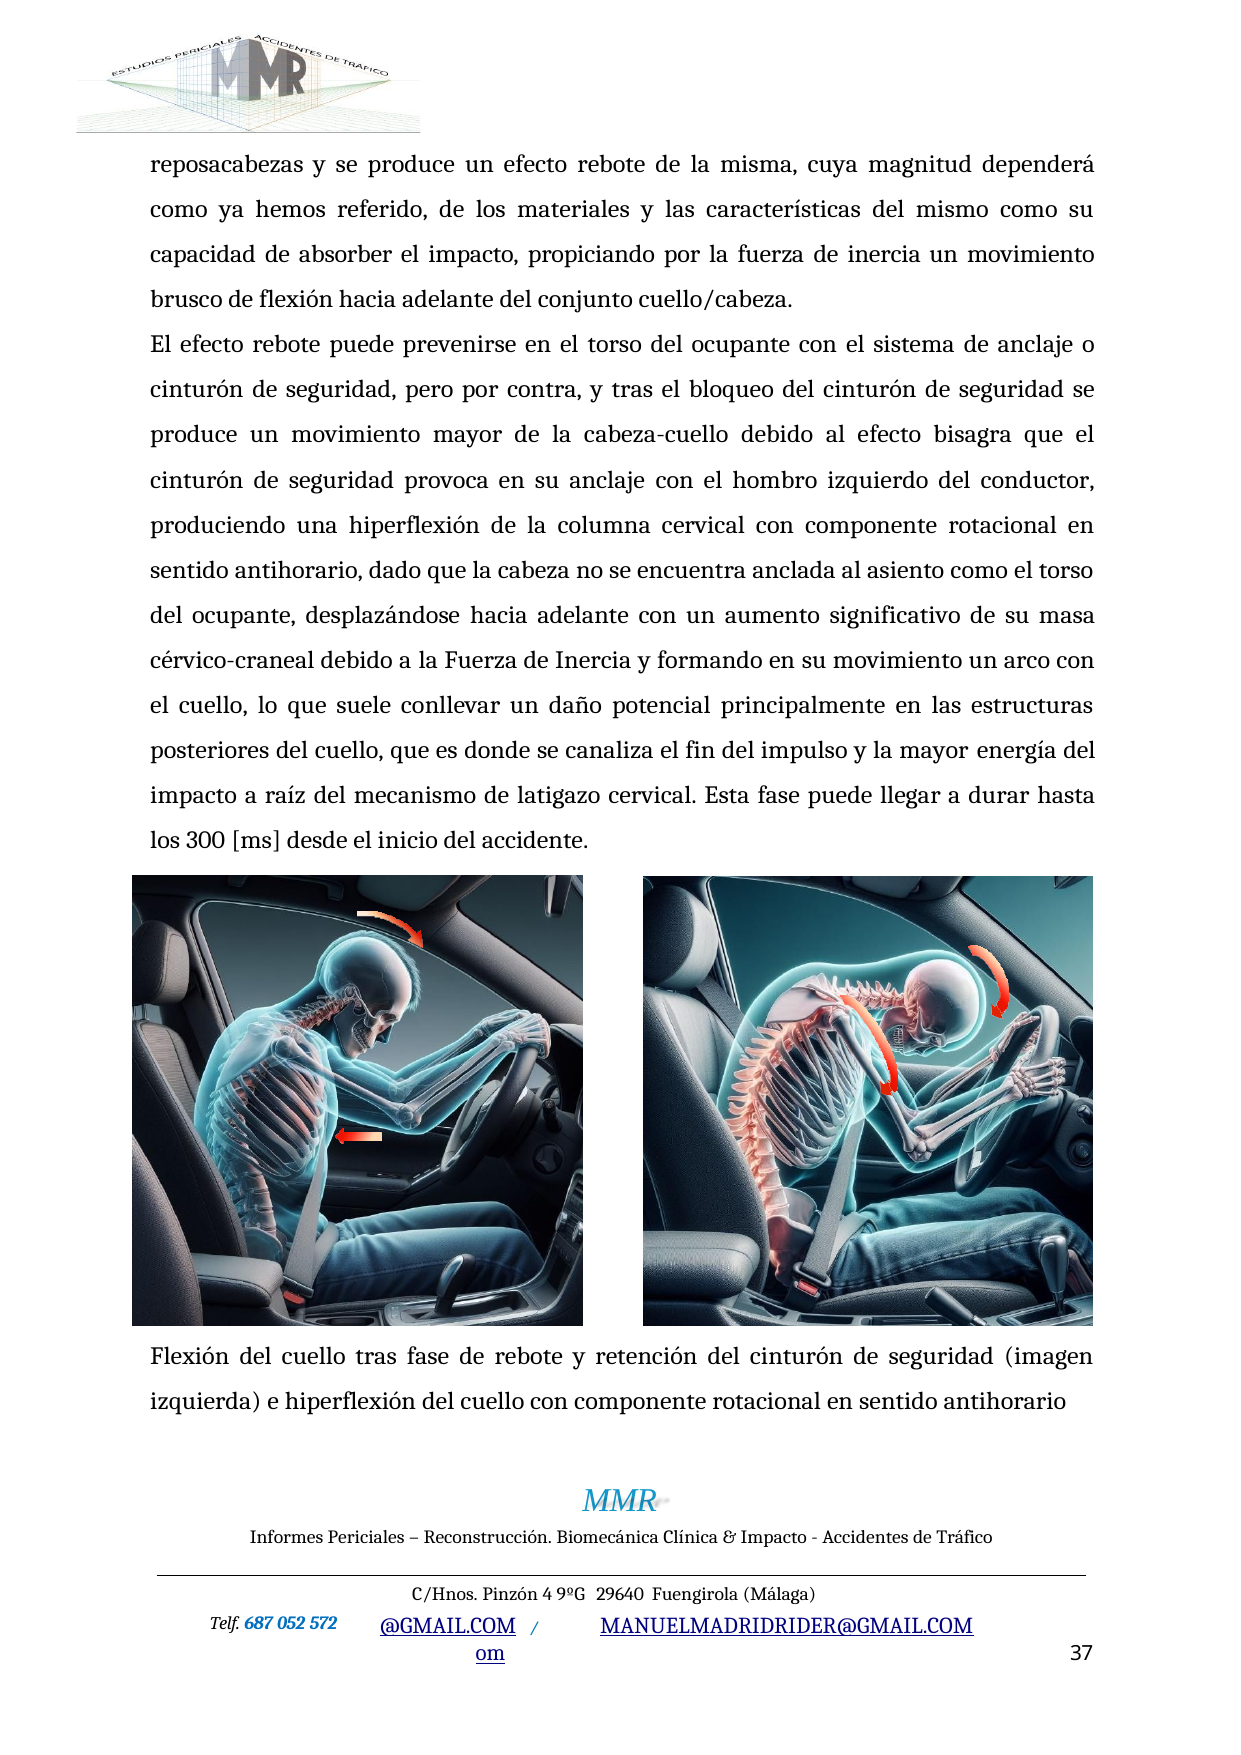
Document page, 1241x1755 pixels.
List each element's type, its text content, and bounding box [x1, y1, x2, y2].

text reposacabezas y se produce un efecto rebote de la misma, cuya magnitud dependerá como ya hemos referido, de los materiales y las características del mismo como su capacidad de absorber el impacto, propiciando por la fuerza de inercia un movimiento brusco de flexión hacia adelante del conjunto cuello/cabeza. [150, 149, 1095, 313]
text El efecto rebote puede prevenirse en el torso del ocupante con el sistema de anclaje o cinturón de seguridad, pero por contra, y tras el bloqueo del cinturón de seguridad se produce un movimiento mayor de la cabeza-cuello debido al efecto bisagra que el cinturón de seguridad provoca en su anclaje con el hombro izquierdo del conductor, produciendo una hiperflexión de la columna cervical con componente rotacional en sentido antihorario, dado que la cabeza no se encuentra anclada al asiento como el torso del ocupante, desplazándose hacia adelante con un aumento significativo de su masa cérvico-craneal debido a la Fuerza de Inercia y formando en su movimiento un arco con el cuello, lo que suele conllevar un daño potencial principalmente en las estructuras posteriores del cuello, que es donde se canaliza el fin del impulso y la mayor energía del impacto a raíz del mecanismo de latigazo cervical. Esta fase puede llegar a durar hasta los 300 [ms] desde el inicio del accidente. [150, 330, 1096, 855]
text Flexión del cuello tras fase de rebote y retención del cinturón de seguridad (imagen izquierda) e hiperflexión del cuello con componente rotacional en sentido antihorario [150, 1342, 1095, 1416]
